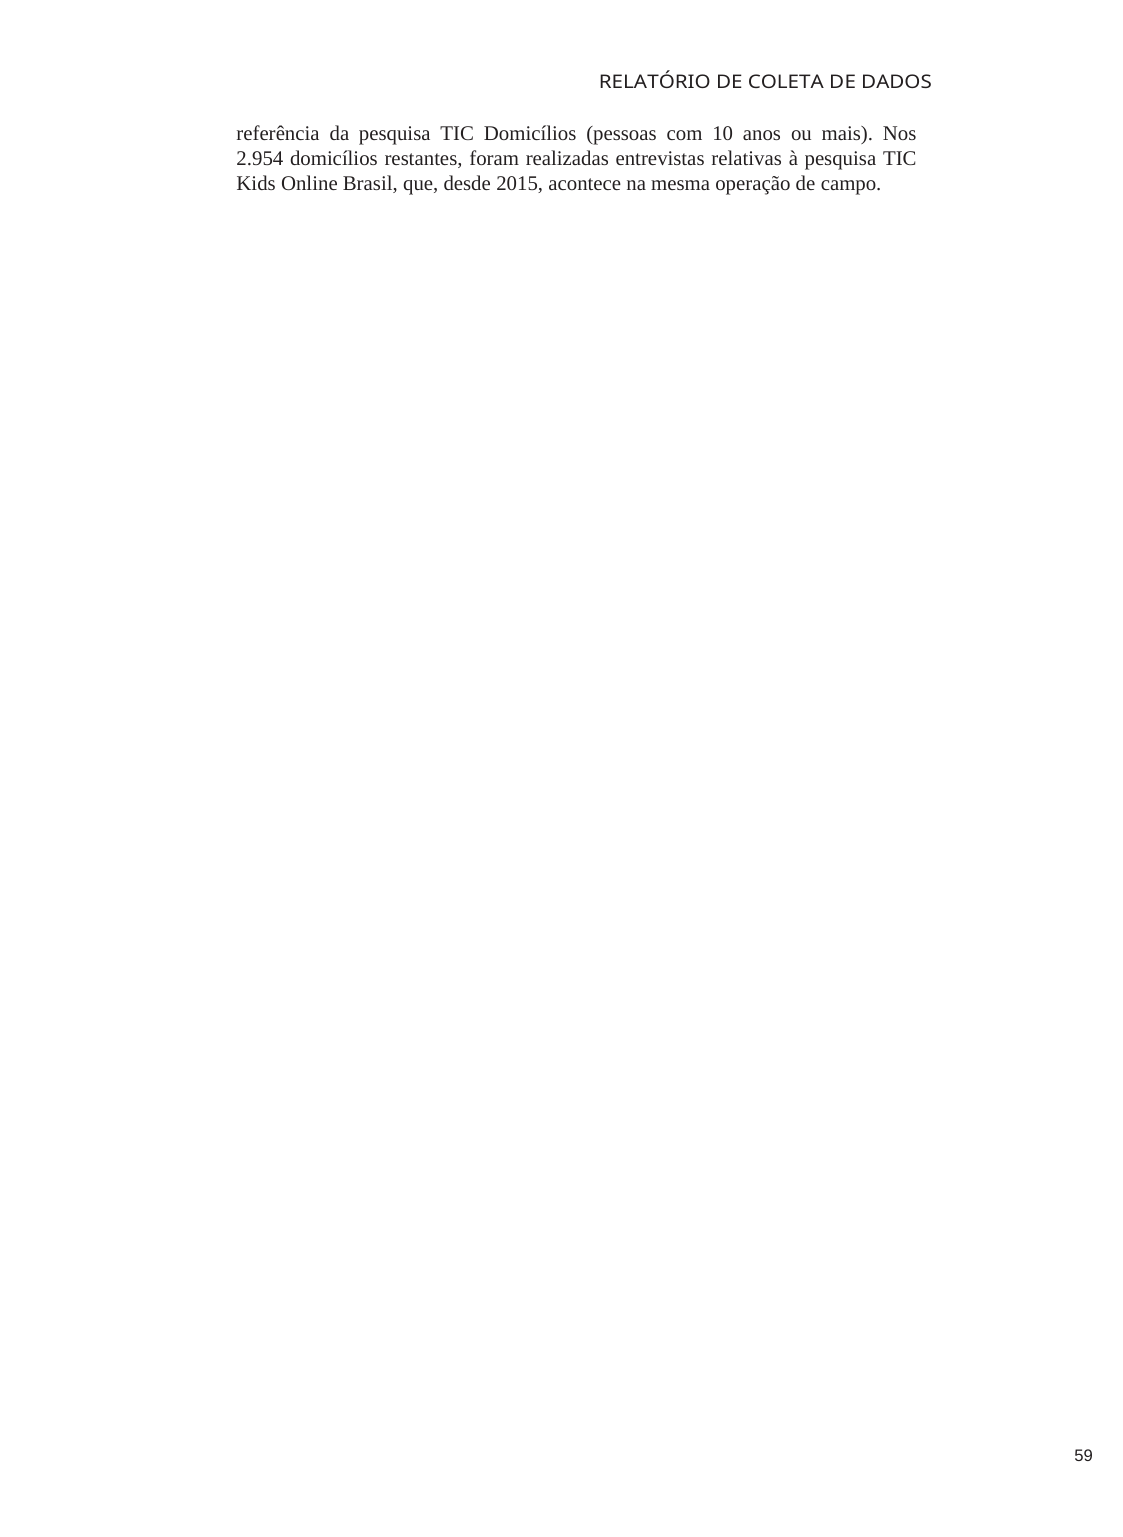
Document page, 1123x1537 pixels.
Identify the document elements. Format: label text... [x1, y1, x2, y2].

text referência da pesquisa TIC Domicílios (pessoas com 10 anos ou mais). Nos 2.954 domicílios restantes, foram realizadas entrevistas relativas à pesquisa TIC Kids Online Brasil, que, desde 2015, acontece na mesma operação de campo. [236, 121, 917, 194]
